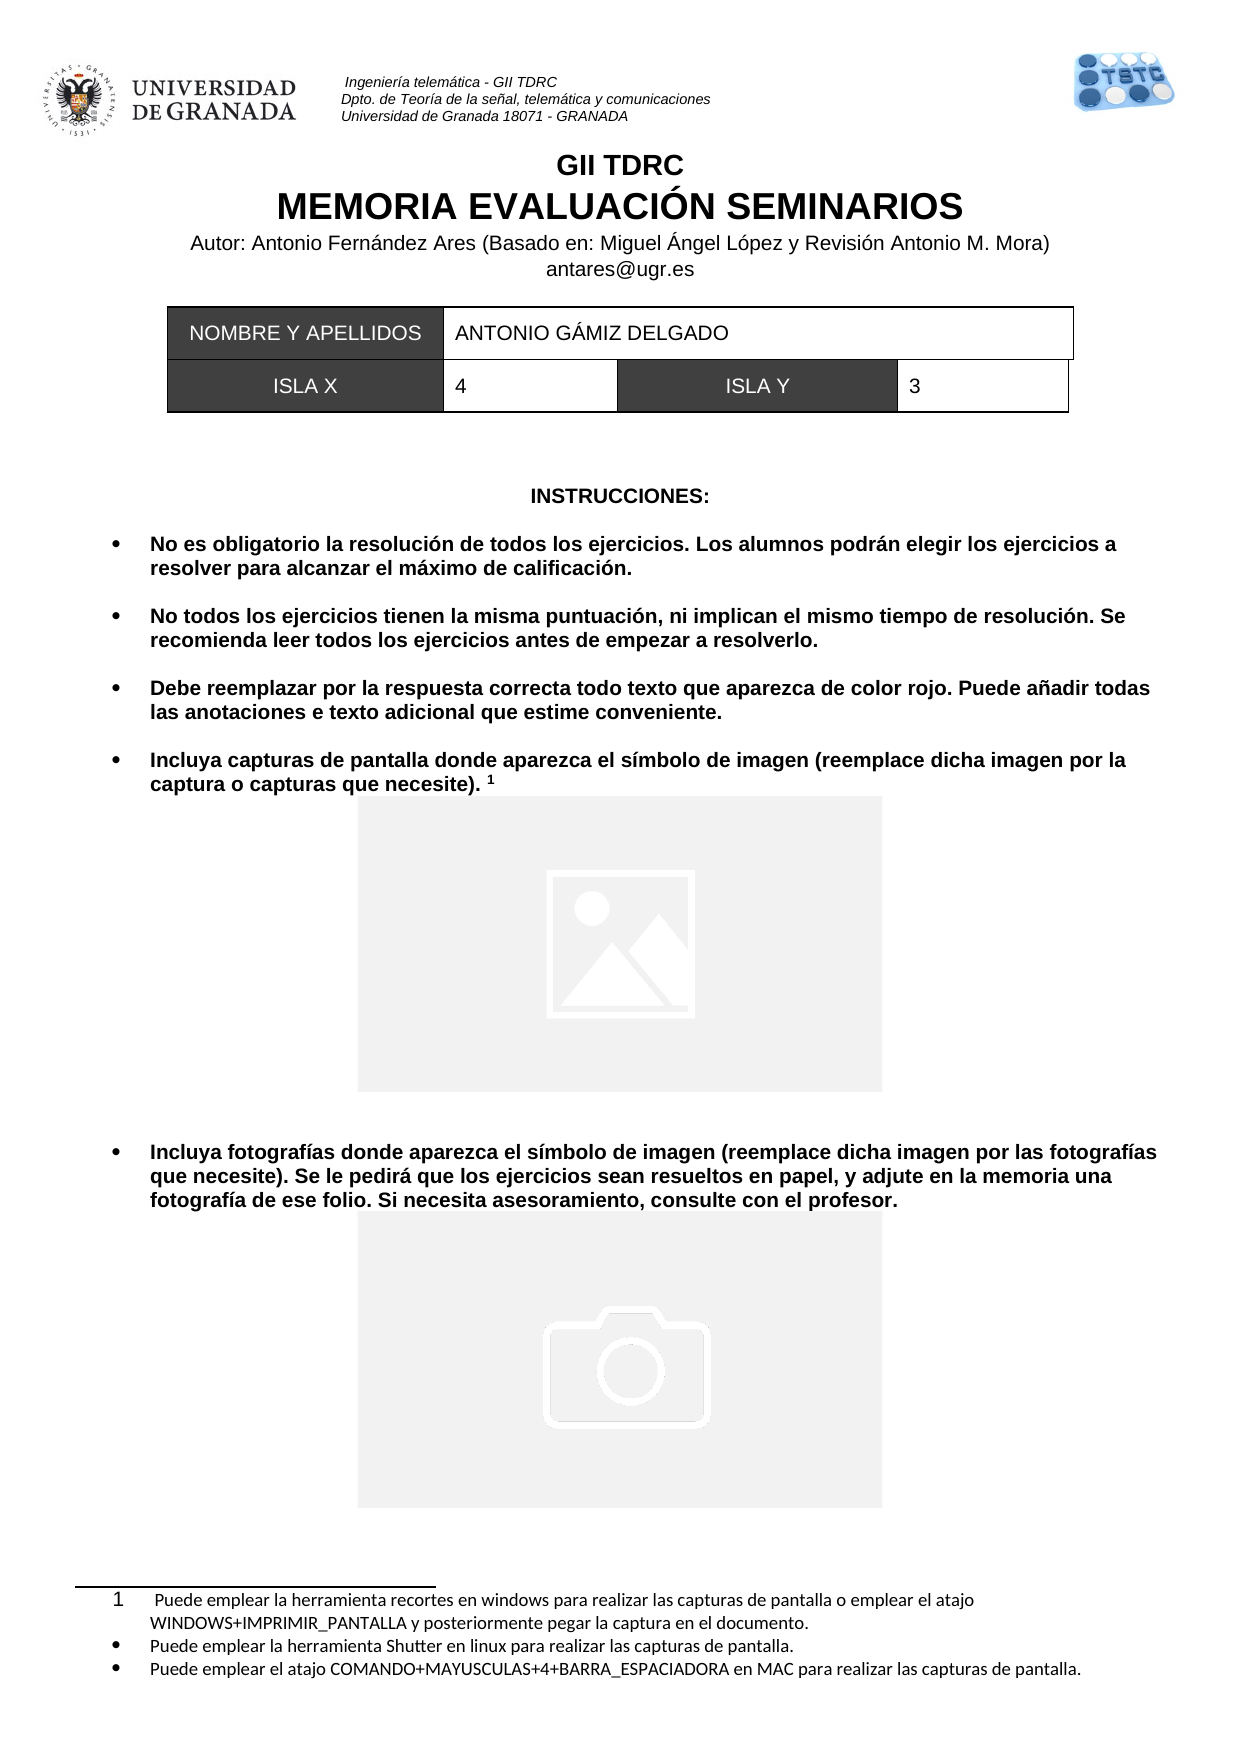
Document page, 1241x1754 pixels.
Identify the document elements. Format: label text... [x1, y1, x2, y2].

list No todos los ejercicios tienen la misma puntuación, ni implican el mismo tiempo de resolución. Se recomienda leer todos los ejercicios antes de empezar a resolverlo. [112, 604, 1165, 652]
table_cell 3 [898, 360, 1068, 411]
table_header ANTONIO GÁMIZ DELGADO [444, 308, 1073, 359]
list Puede emplear la herramienta recortes en windows para realizar las capturas de pantalla o emplear el atajo WINDOWS+IMPRIMIR_PANTALLA y posteriormente pegar la captura en el documento. [112, 1587, 1165, 1634]
table_cell ISLA Y [618, 360, 897, 411]
list Debe reemplazar por la respuesta correcta todo texto que aparezca de color rojo. Puede añadir todas las anotaciones e texto adicional que estime conveniente. [112, 676, 1165, 724]
table_cell ISLA X [168, 360, 443, 411]
table_header NOMBRE Y APELLIDOS [168, 308, 443, 359]
picture [357, 796, 883, 1092]
table_cell [1069, 360, 1073, 411]
list Puede emplear el atajo COMANDO+MAYUSCULAS+4+BARRA_ESPACIADORA en MAC para realizar las capturas de pantalla. [112, 1657, 1165, 1680]
list Incluya fotografías donde aparezca el símbolo de imagen (reemplace dicha imagen por las fotografías que necesite). Se le pedirá que los ejercicios sean resueltos en papel, y adjute en la memoria una fotografía de ese folio. Si necesita asesoramiento, consulte con el profesor. [112, 1140, 1165, 1212]
list No es obligatorio la resolución de todos los ejercicios. Los alumnos podrán elegir los ejercicios a resolver para alcanzar el máximo de calificación. [112, 532, 1165, 580]
text antares@ugr.es [75, 257, 1165, 281]
picture [357, 1211, 883, 1508]
text GII TDRC [75, 148, 1165, 182]
picture [1038, 23, 1202, 146]
text INSTRUCCIONES: [75, 484, 1165, 508]
text Autor: Antonio Fernández Ares (Basado en: Miguel Ángel López y Revisión Antonio M. Mora) [75, 231, 1165, 255]
text MEMORIA EVALUACIÓN SEMINARIOS [75, 184, 1165, 227]
table_cell 4 [444, 360, 617, 411]
picture [28, 50, 309, 146]
list Puede emplear la herramienta Shutter en linux para realizar las capturas de pantalla. [112, 1634, 1165, 1657]
list Incluya capturas de pantalla donde aparezca el símbolo de imagen (reemplace dicha imagen por la captura o capturas que necesite). [112, 748, 1165, 796]
